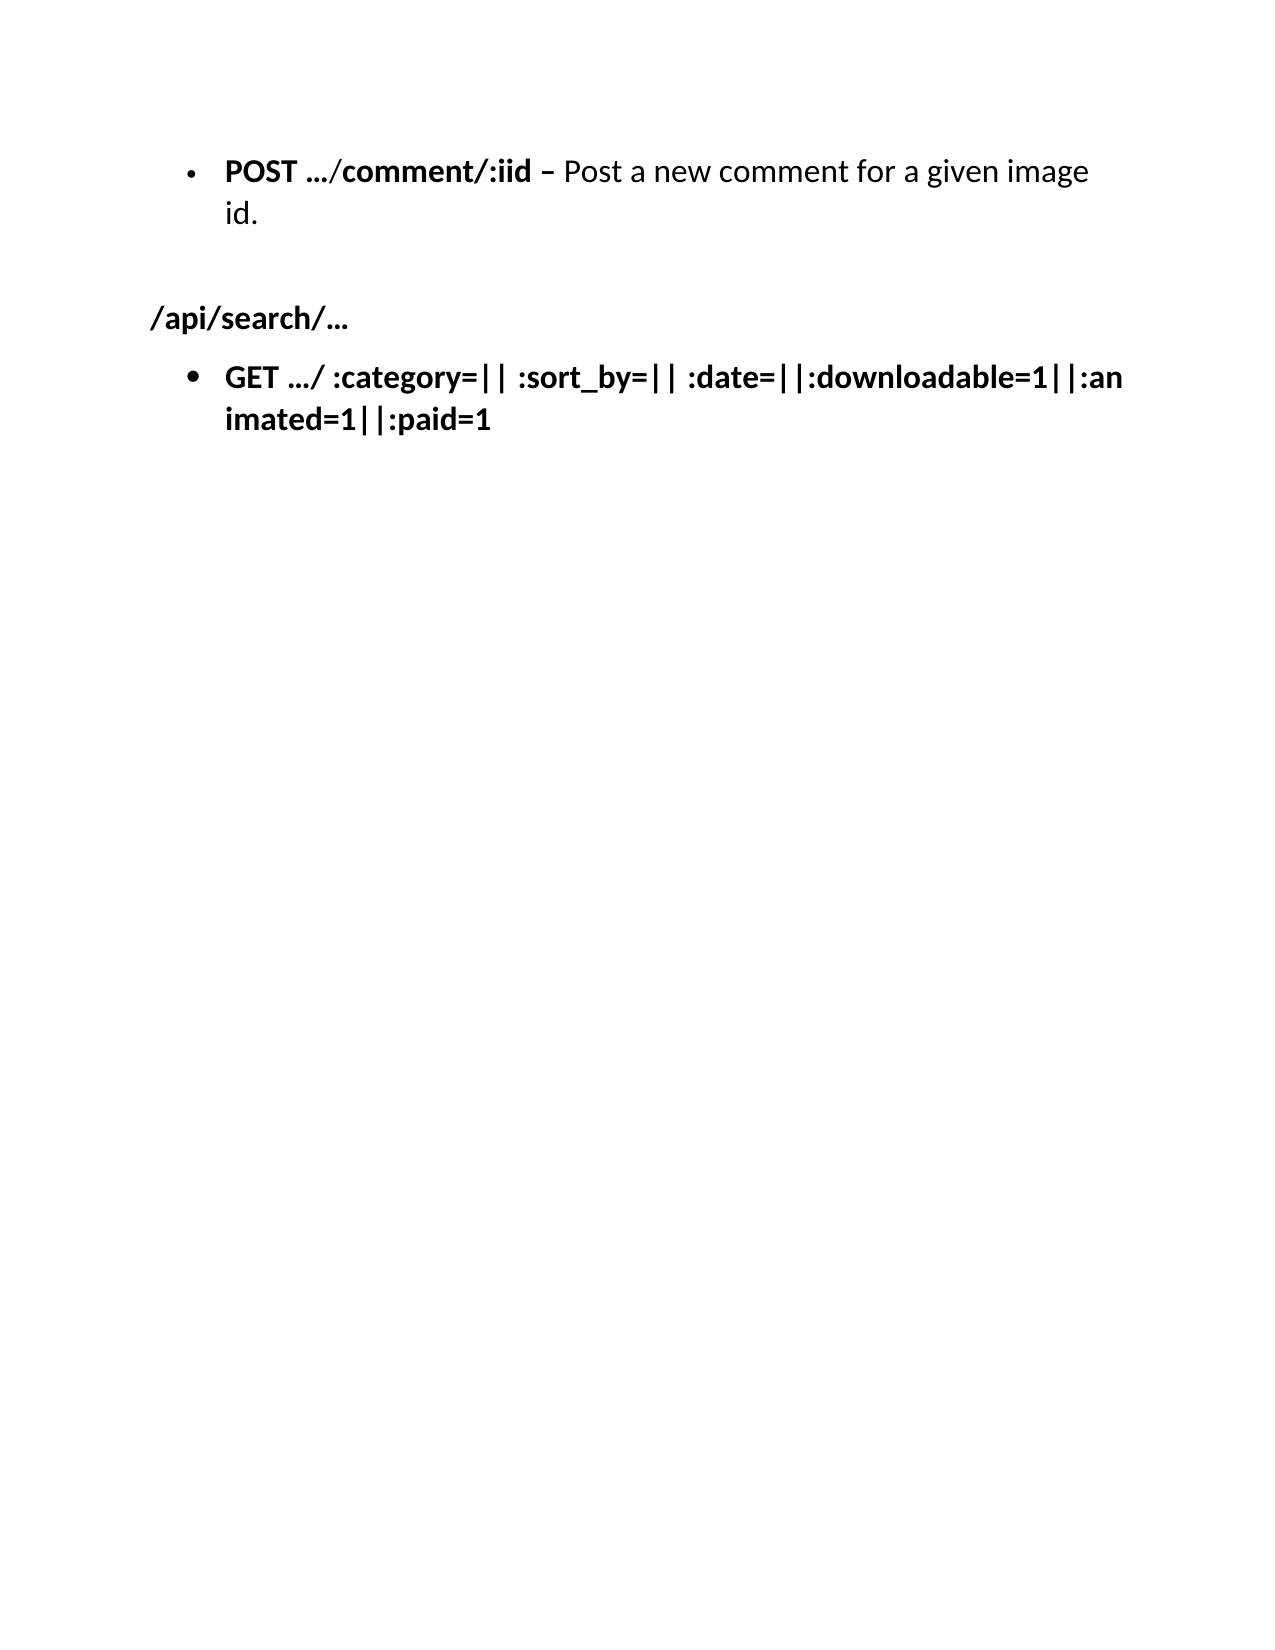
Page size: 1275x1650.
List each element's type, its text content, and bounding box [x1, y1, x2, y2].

text /api/search/… [150, 297, 1125, 338]
list POST …/comment/:iid – Post a new comment for a given image id. [187, 150, 1125, 233]
list GET …/ :category=|| :sort_by=|| :date=||:downloadable=1||:animated=1||:paid=1 [187, 356, 1125, 439]
